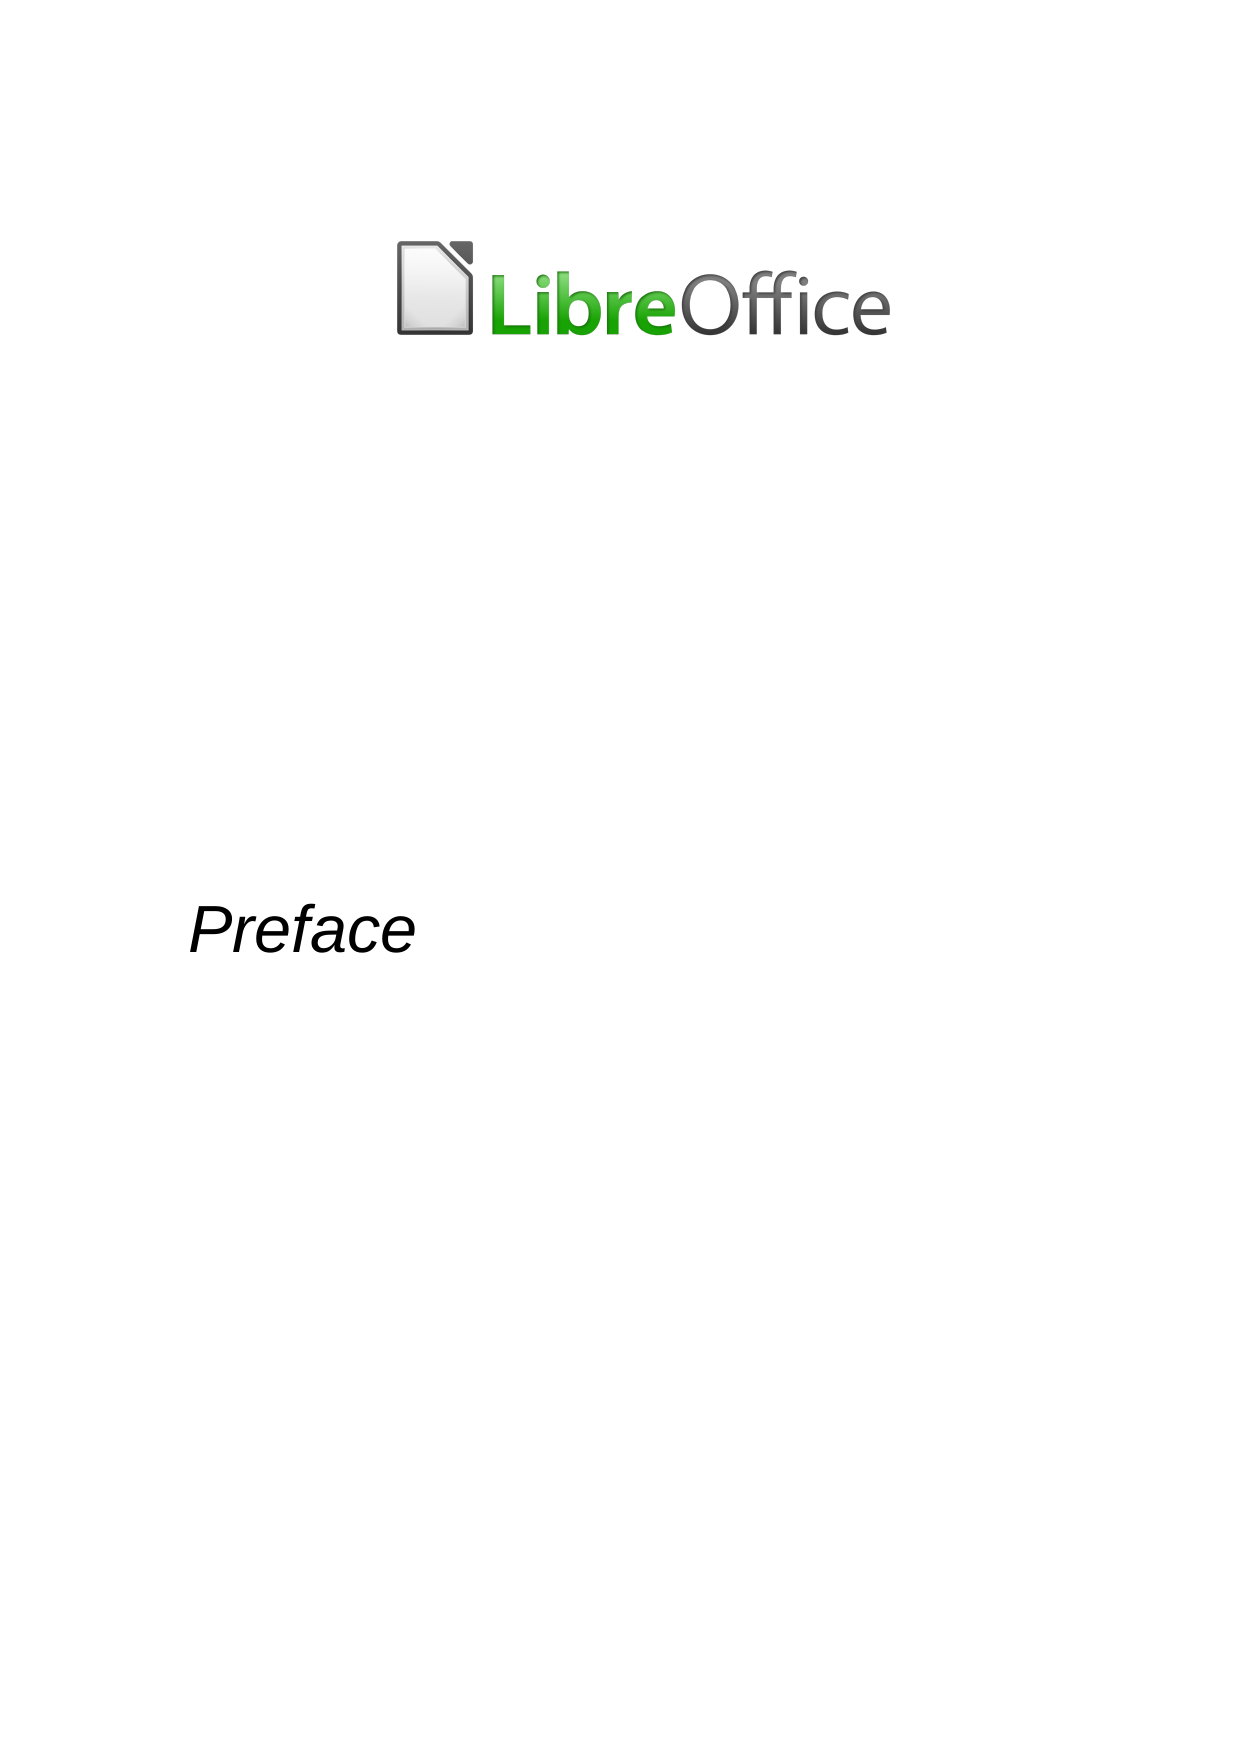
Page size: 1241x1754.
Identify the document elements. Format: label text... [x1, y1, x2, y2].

title Preface [188, 889, 1098, 1043]
picture [392, 236, 893, 342]
